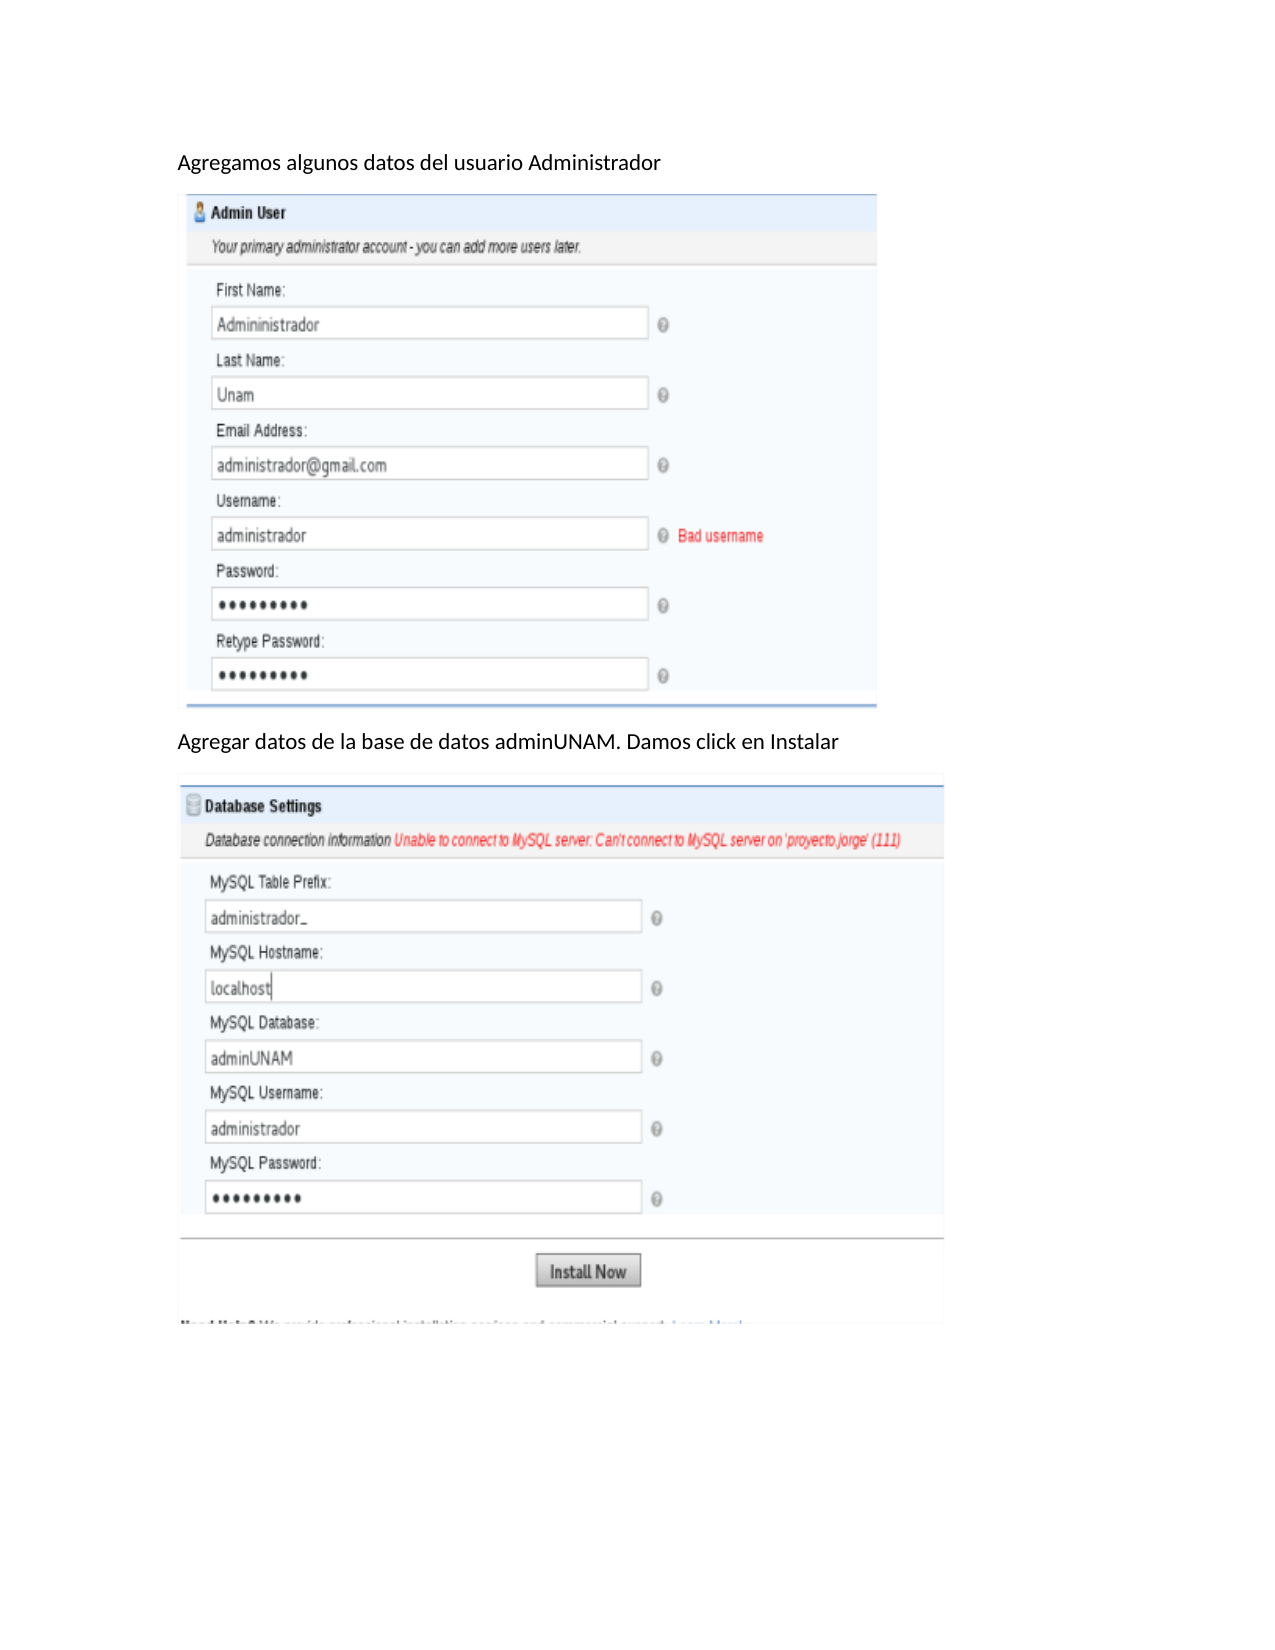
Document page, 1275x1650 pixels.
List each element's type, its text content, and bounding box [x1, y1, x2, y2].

picture [177, 194, 878, 709]
text Agregamos algunos datos del usuario Administrador [177, 148, 1098, 176]
text Agregar datos de la base de datos adminUNAM. Damos click en Instalar [177, 727, 1098, 755]
picture [177, 773, 945, 1324]
